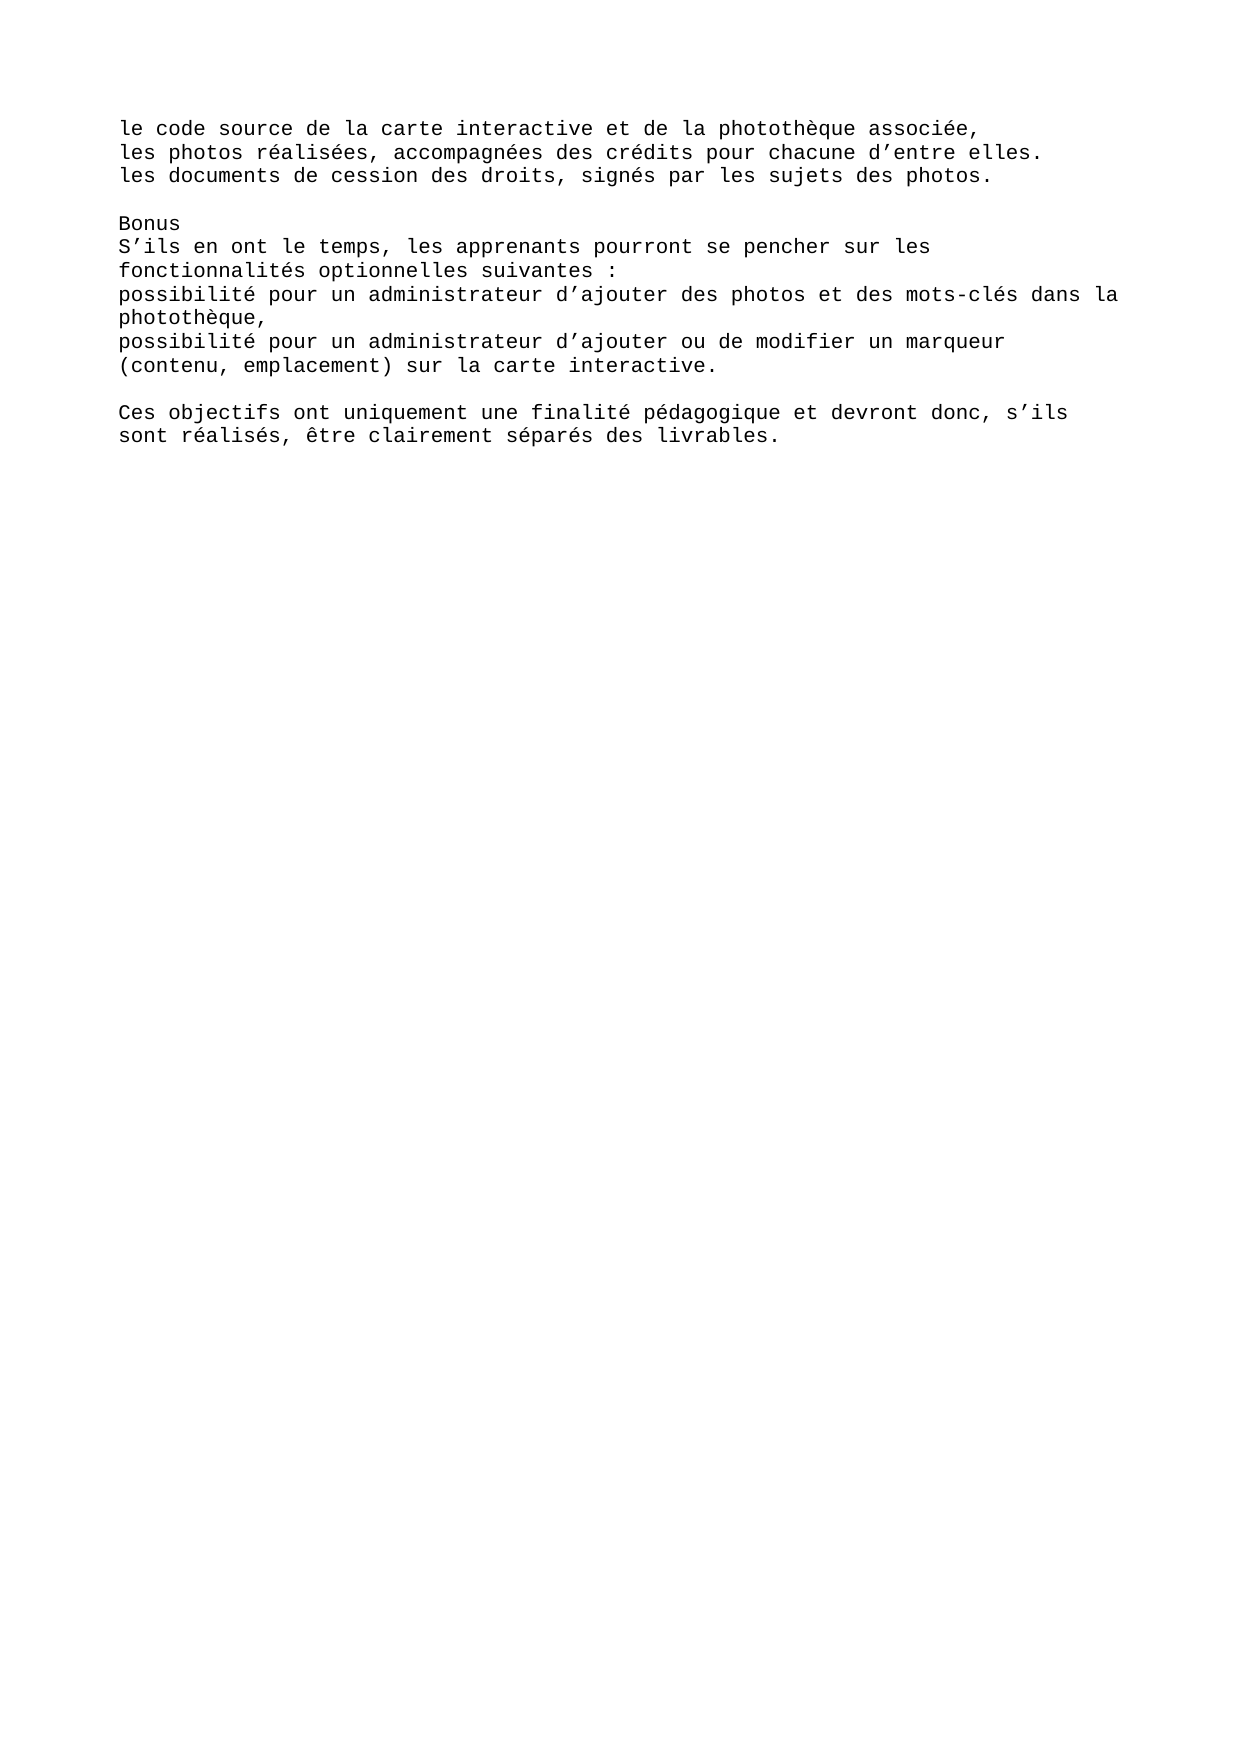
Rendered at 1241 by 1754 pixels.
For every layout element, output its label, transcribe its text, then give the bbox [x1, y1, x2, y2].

text Bonus [118, 213, 1122, 236]
text possibilité pour un administrateur d’ajouter ou de modifier un marqueur (contenu, emplacement) sur la carte interactive. [118, 331, 1122, 378]
text le code source de la carte interactive et de la photothèque associée, [118, 118, 1122, 142]
text S’ils en ont le temps, les apprenants pourront se pencher sur les fonctionnalités optionnelles suivantes : [118, 236, 1122, 284]
text Ces objectifs ont uniquement une finalité pédagogique et devront donc, s’ils sont réalisés, être clairement séparés des livrables. [118, 402, 1122, 449]
text possibilité pour un administrateur d’ajouter des photos et des mots-clés dans la photothèque, [118, 284, 1122, 331]
text les documents de cession des droits, signés par les sujets des photos. [118, 165, 1122, 189]
text les photos réalisées, accompagnées des crédits pour chacune d’entre elles. [118, 142, 1122, 165]
